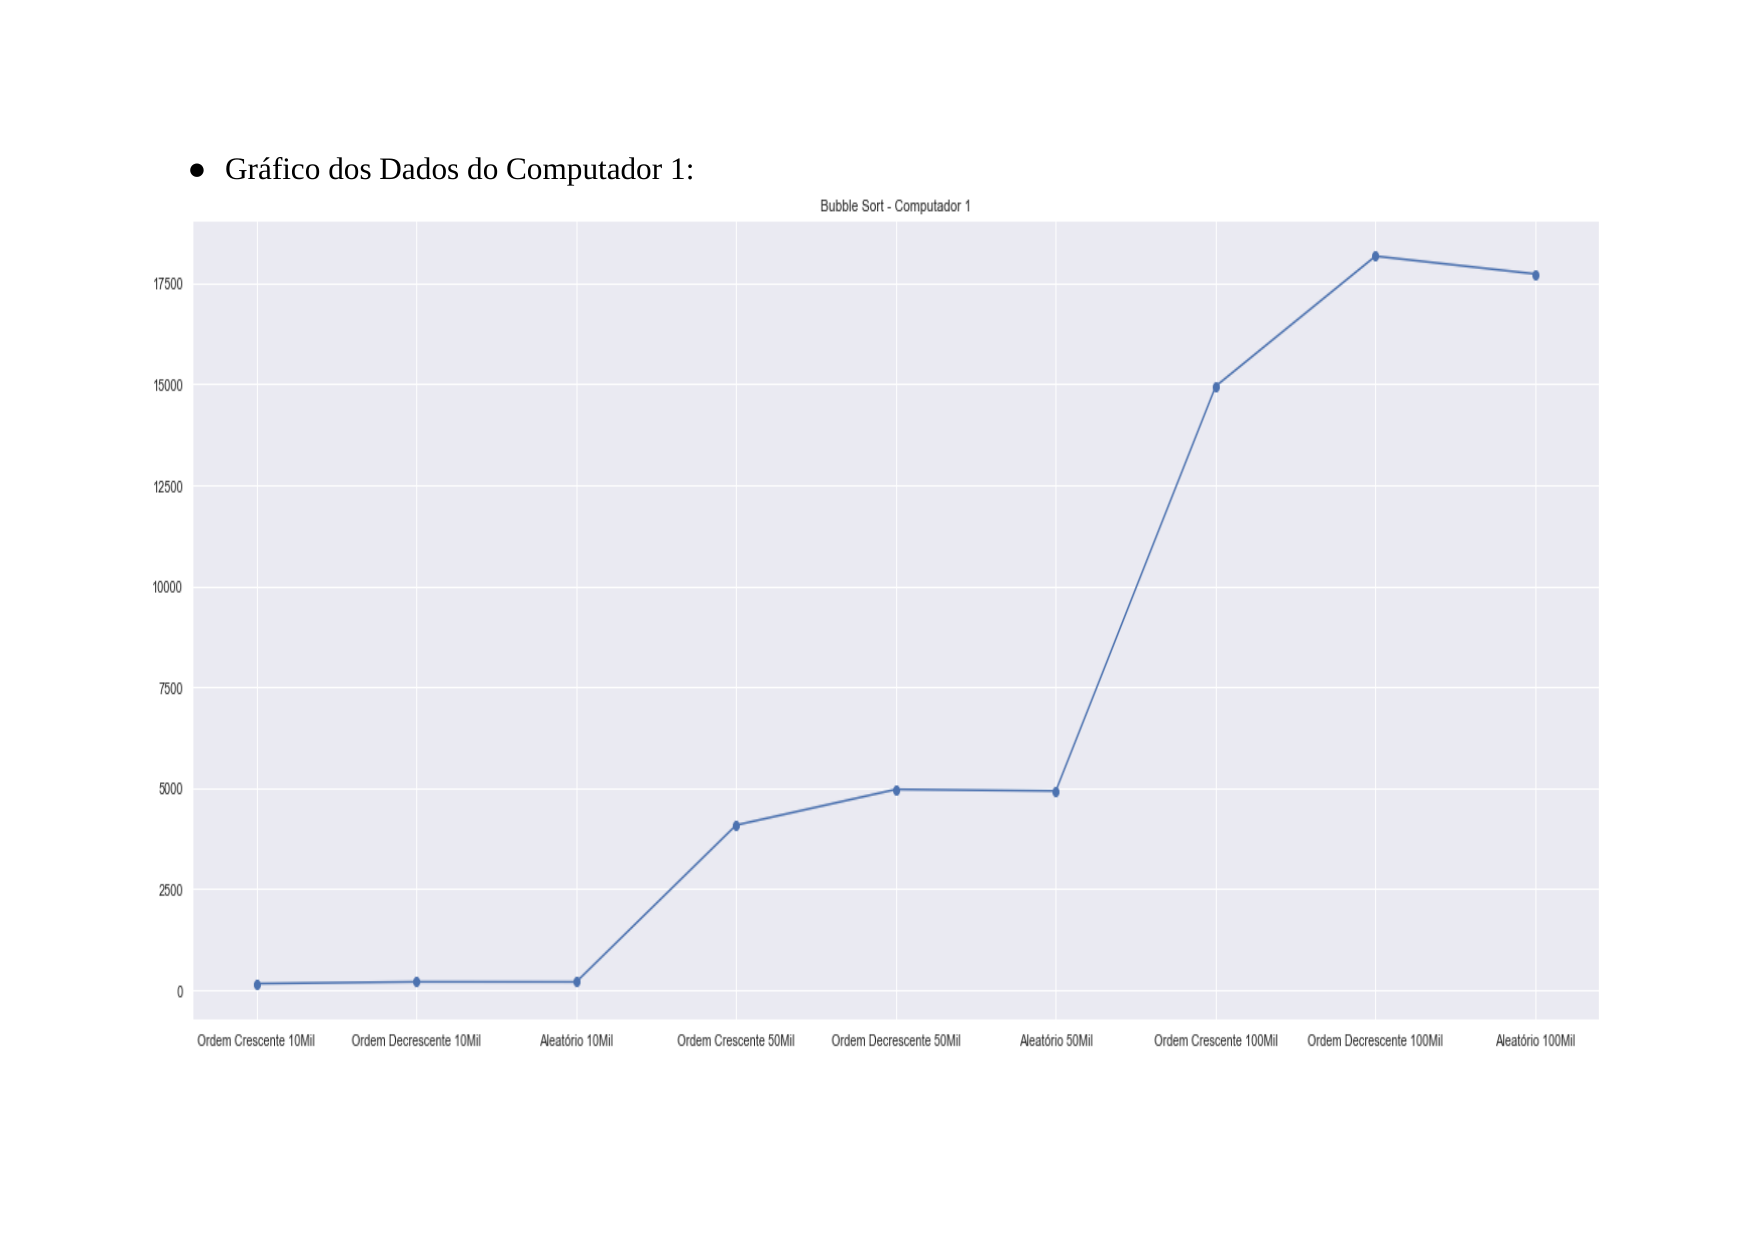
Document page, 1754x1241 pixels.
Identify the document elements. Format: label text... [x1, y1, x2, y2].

picture [150, 191, 1605, 1058]
list Gráfico dos Dados do Computador 1: [187, 150, 1604, 186]
